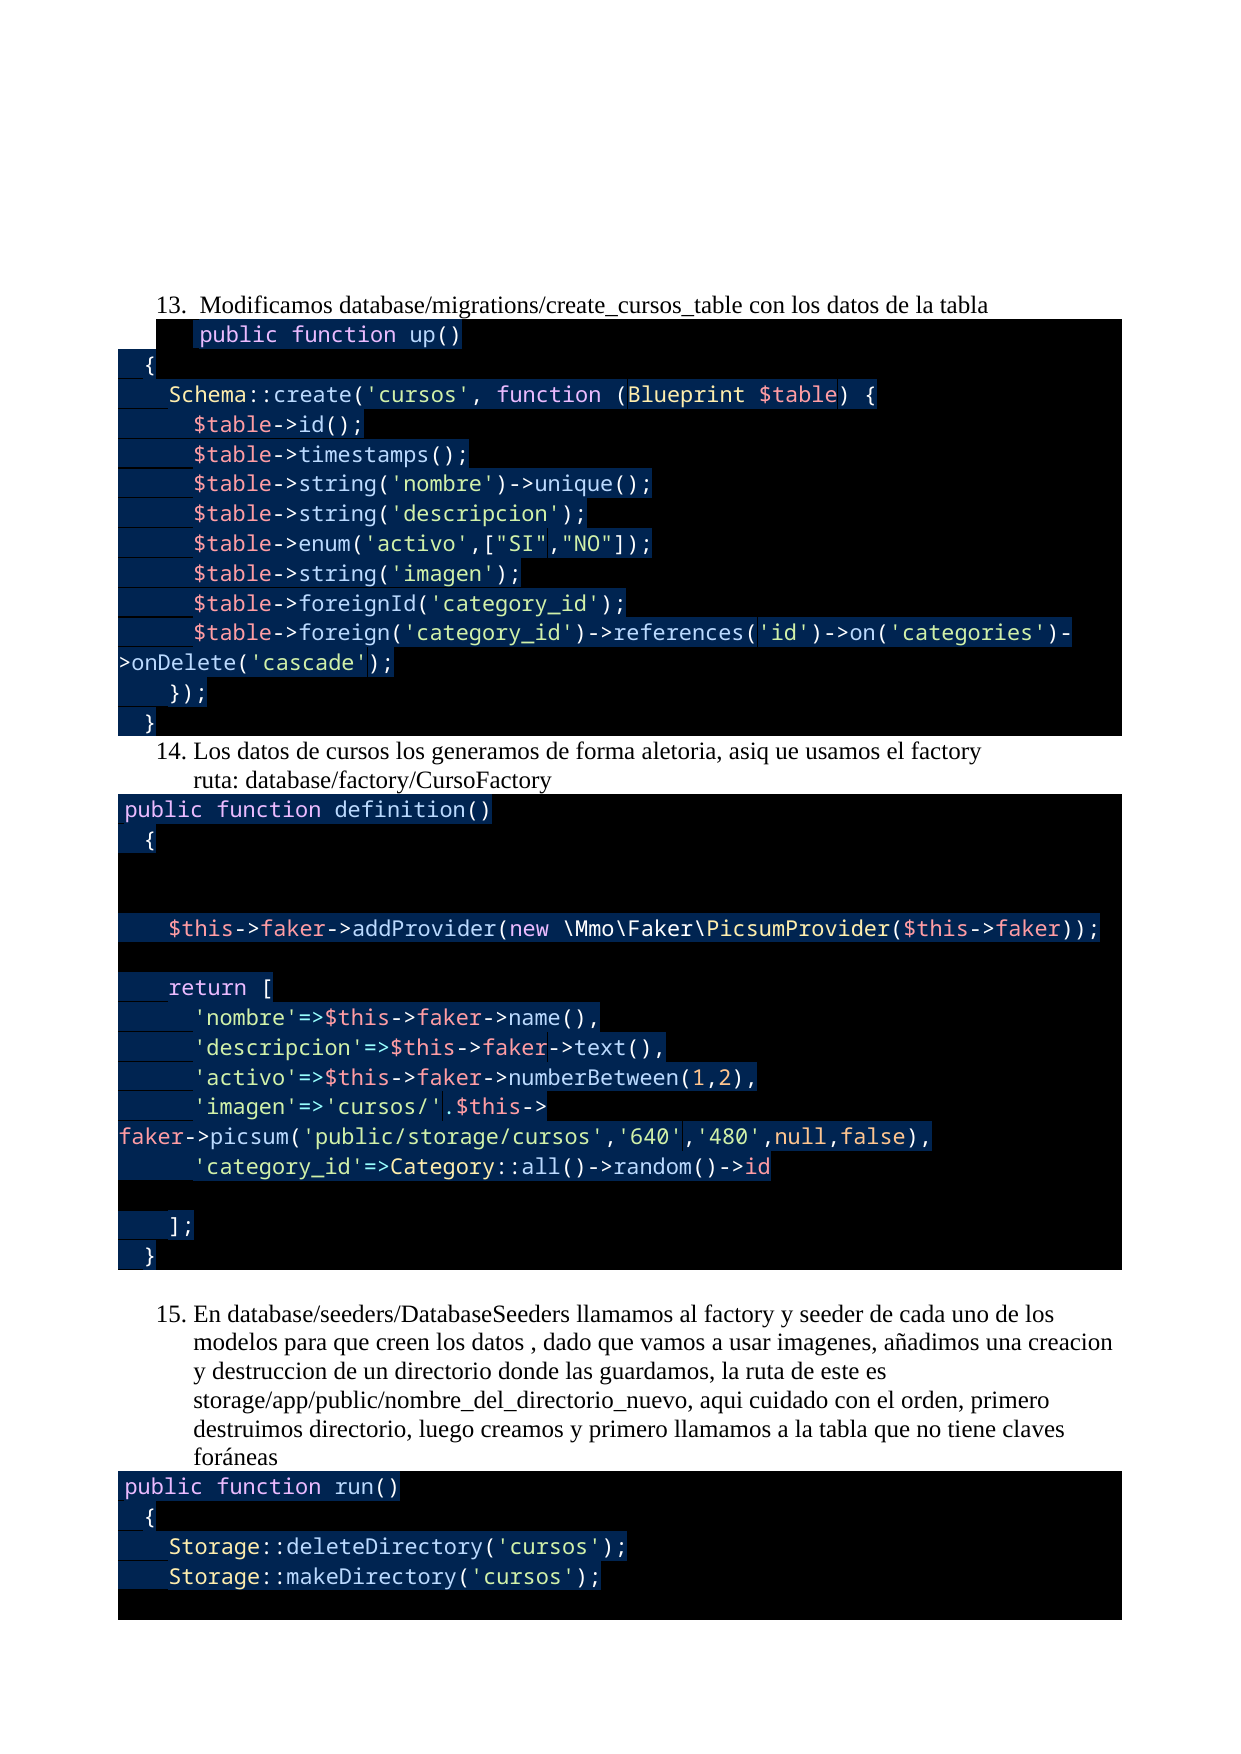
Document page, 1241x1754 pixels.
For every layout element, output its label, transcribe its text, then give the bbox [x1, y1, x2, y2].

text $table->enum('activo',["SI","NO"]); [118, 528, 1122, 558]
text { [118, 349, 1122, 379]
text } [118, 707, 1122, 736]
list Los datos de cursos los generamos de forma aletoria, asiq ue usamos el factory [156, 736, 1122, 765]
text 'descripcion'=>$this->faker->text(), [118, 1032, 1122, 1062]
text }); [118, 677, 1122, 707]
text 'category_id'=>Category::all()->random()->id [118, 1151, 1122, 1181]
text $table->foreignId('category_id'); [118, 587, 1122, 617]
text 'activo'=>$this->faker->numberBetween(1,2), [118, 1062, 1122, 1091]
text Schema::create('cursos', function (Blueprint $table) { [118, 379, 1122, 409]
text Storage::makeDirectory('cursos'); [118, 1561, 1122, 1590]
list public function up() [156, 319, 1122, 349]
text public function run() [118, 1471, 1122, 1501]
text $table->timestamps(); [118, 438, 1122, 468]
list ruta: database/factory/CursoFactory [156, 765, 1122, 794]
text { [118, 1501, 1122, 1531]
text Storage::deleteDirectory('cursos'); [118, 1531, 1122, 1561]
text ]; [118, 1210, 1122, 1240]
text public function definition() [118, 794, 1122, 824]
text } [118, 1240, 1122, 1270]
text faker->picsum('public/storage/cursos','640','480',null,false), [118, 1121, 1122, 1151]
text 'imagen'=>'cursos/'.$this-> [118, 1091, 1122, 1121]
text { [118, 824, 1122, 853]
text $table->string('imagen'); [118, 558, 1122, 587]
text $table->string('descripcion'); [118, 498, 1122, 528]
text $table->id(); [118, 409, 1122, 438]
text return [ [118, 972, 1122, 1002]
text $table->foreign('category_id')->references('id')->on('categories')->onDelete('cascade'); [118, 617, 1122, 677]
list Modificamos database/migrations/create_cursos_table con los datos de la tabla [156, 291, 1122, 319]
text $this->faker->addProvider(new \Mmo\Faker\PicsumProvider($this->faker)); [118, 913, 1122, 942]
text 'nombre'=>$this->faker->name(), [118, 1002, 1122, 1032]
text $table->string('nombre')->unique(); [118, 468, 1122, 498]
list En database/seeders/DatabaseSeeders llamamos al factory y seeder de cada uno de los modelos para que creen los datos , dado que vamos a usar imagenes, añadimos una creacion y destruccion de un directorio donde las guardamos, la ruta de este es storage/app/public/nombre_del_directorio_nuevo, aqui cuidado con el orden, primero destruimos directorio, luego creamos y primero llamamos a la tabla que no tiene claves foráneas [156, 1299, 1122, 1471]
